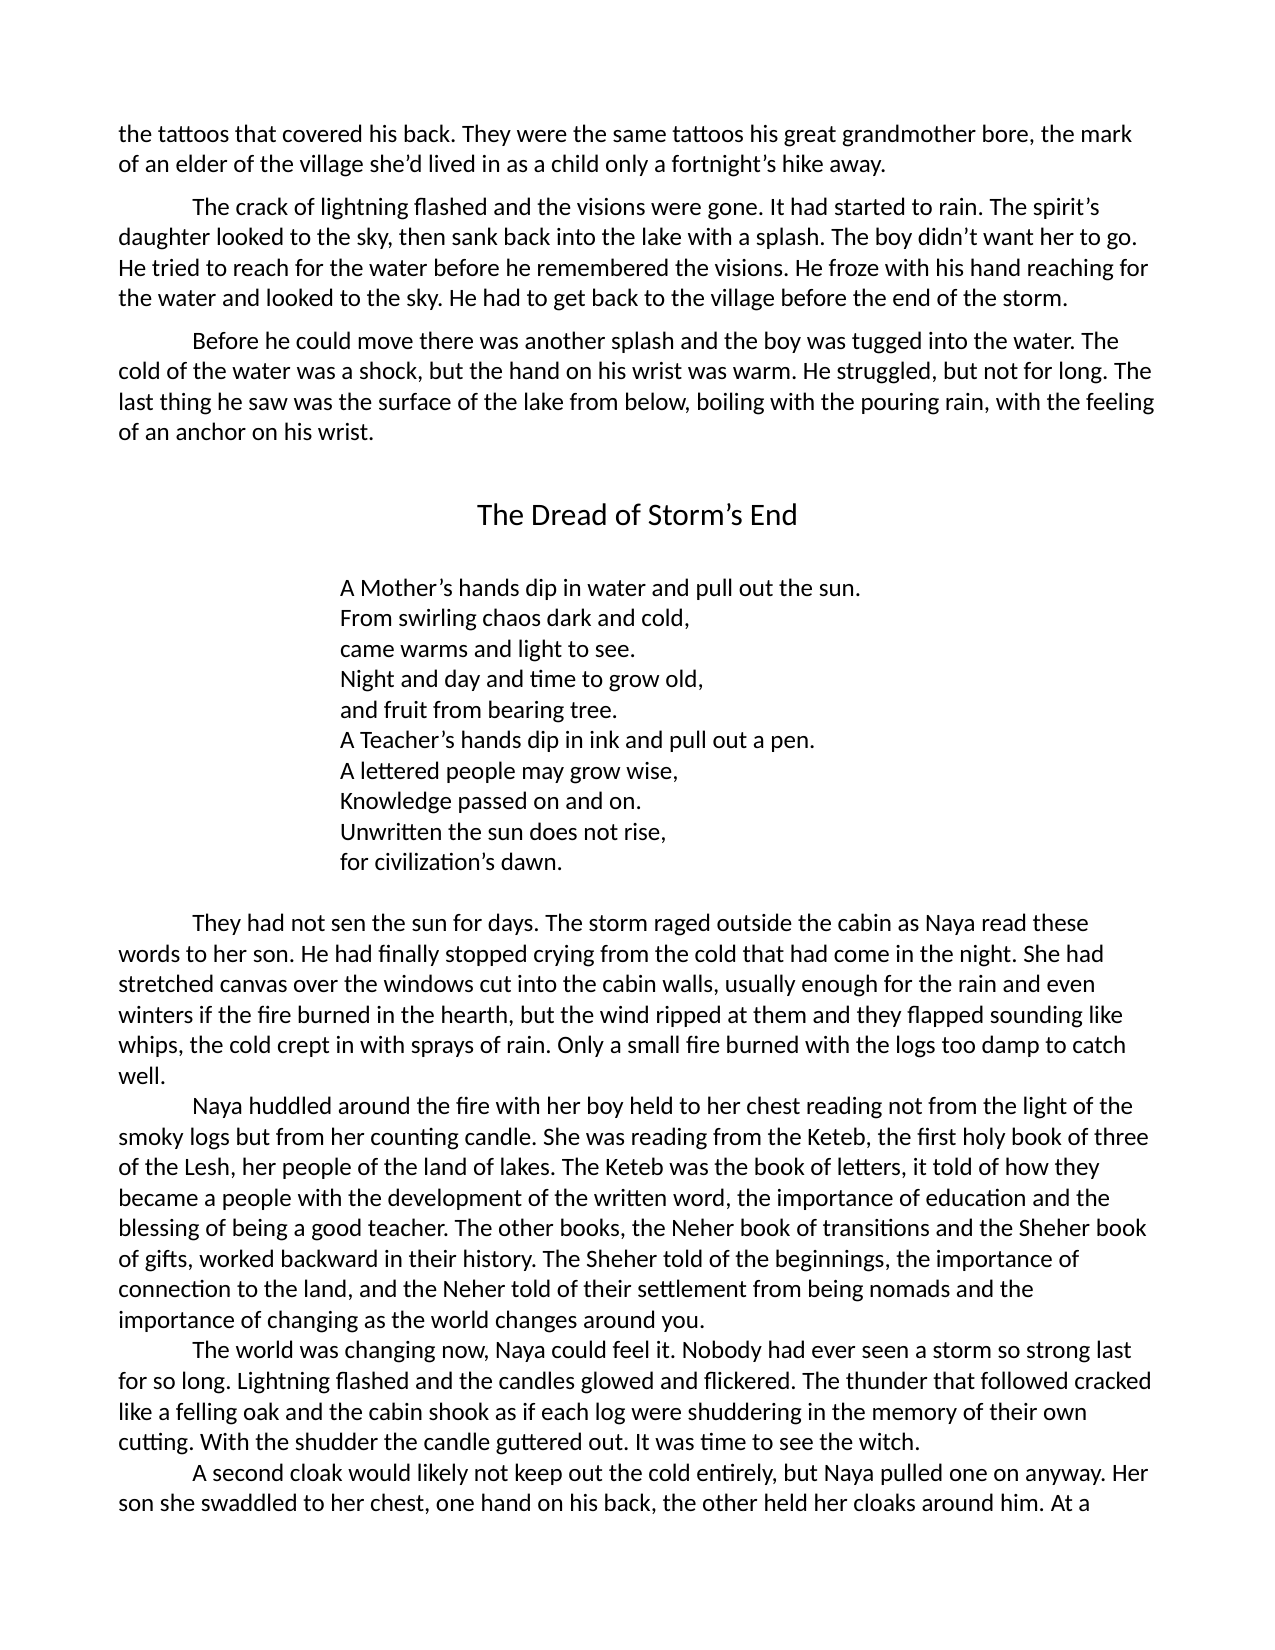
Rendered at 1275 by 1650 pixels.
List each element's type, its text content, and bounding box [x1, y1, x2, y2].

text Before he could move there was another splash and the boy was tugged into the water. The cold of the water was a shock, but the hand on his wrist was warm. He struggled, but not for long. The last thing he saw was the surface of the lake from below, boiling with the pouring rain, with the feeling of an anchor on his wrist. [118, 325, 1157, 447]
text The world was changing now, Naya could feel it. Nobody had ever seen a storm so strong last for so long. Lightning flashed and the candles glowed and flickered. The thunder that followed cracked like a felling oak and the cabin shook as if each log were shuddering in the memory of their own cutting. With the shudder the candle guttered out. It was time to see the witch. [118, 1335, 1157, 1457]
text Naya huddled around the fire with her boy held to her chest reading not from the light of the smoky logs but from her counting candle. She was reading from the Keteb, the first holy book of three of the Lesh, her people of the land of lakes. The Keteb was the book of letters, it told of how they became a people with the development of the written word, the importance of education and the blessing of being a good teacher. The other books, the Neher book of transitions and the Sheher book of gifts, worked backward in their history. The Sheher told of the beginnings, the importance of connection to the land, and the Neher told of their settlement from being nomads and the importance of changing as the world changes around you. [118, 1091, 1157, 1335]
text The crack of lightning flashed and the visions were gone. It had started to rain. The spirit’s daughter looked to the sky, then sank back into the lake with a splash. The boy didn’t want her to go. He tried to reach for the water before he remembered the visions. He froze with his hand reaching for the water and looked to the sky. He had to get back to the village before the end of the storm. [118, 191, 1157, 313]
text From swirling chaos dark and cold, [118, 602, 1157, 633]
text A Mother’s hands dip in water and pull out the sun. [118, 572, 1157, 602]
text came warms and light to see. [118, 633, 1157, 663]
text They had not sen the sun for days. The storm raged outside the cabin as Naya read these words to her son. He had finally stopped crying from the cold that had come in the night. She had stretched canvas over the windows cut into the cabin walls, usually enough for the rain and even winters if the fire burned in the hearth, but the wind ripped at them and they flapped sounding like whips, the cold crept in with sprays of rain. Only a small fire burned with the logs too damp to catch well. [118, 907, 1157, 1091]
text A Teacher’s hands dip in ink and pull out a pen. [118, 724, 1157, 755]
text A lettered people may grow wise, [118, 755, 1157, 785]
text A second cloak would likely not keep out the cold entirely, but Naya pulled one on anyway. Her son she swaddled to her chest, one hand on his back, the other held her cloaks around him. At a [118, 1457, 1157, 1518]
text Unwritten the sun does not rise, [118, 816, 1157, 846]
text the tattoos that covered his back. They were the same tattoos his great grandmother bore, the mark of an elder of the village she’d lived in as a child only a fortnight’s hike away. [118, 118, 1157, 179]
text and fruit from bearing tree. [118, 694, 1157, 724]
text The Dread of Storm’s End [118, 495, 1157, 533]
text for civilization’s dawn. [118, 846, 1157, 877]
text Night and day and time to grow old, [118, 663, 1157, 694]
text Knowledge passed on and on. [118, 785, 1157, 816]
